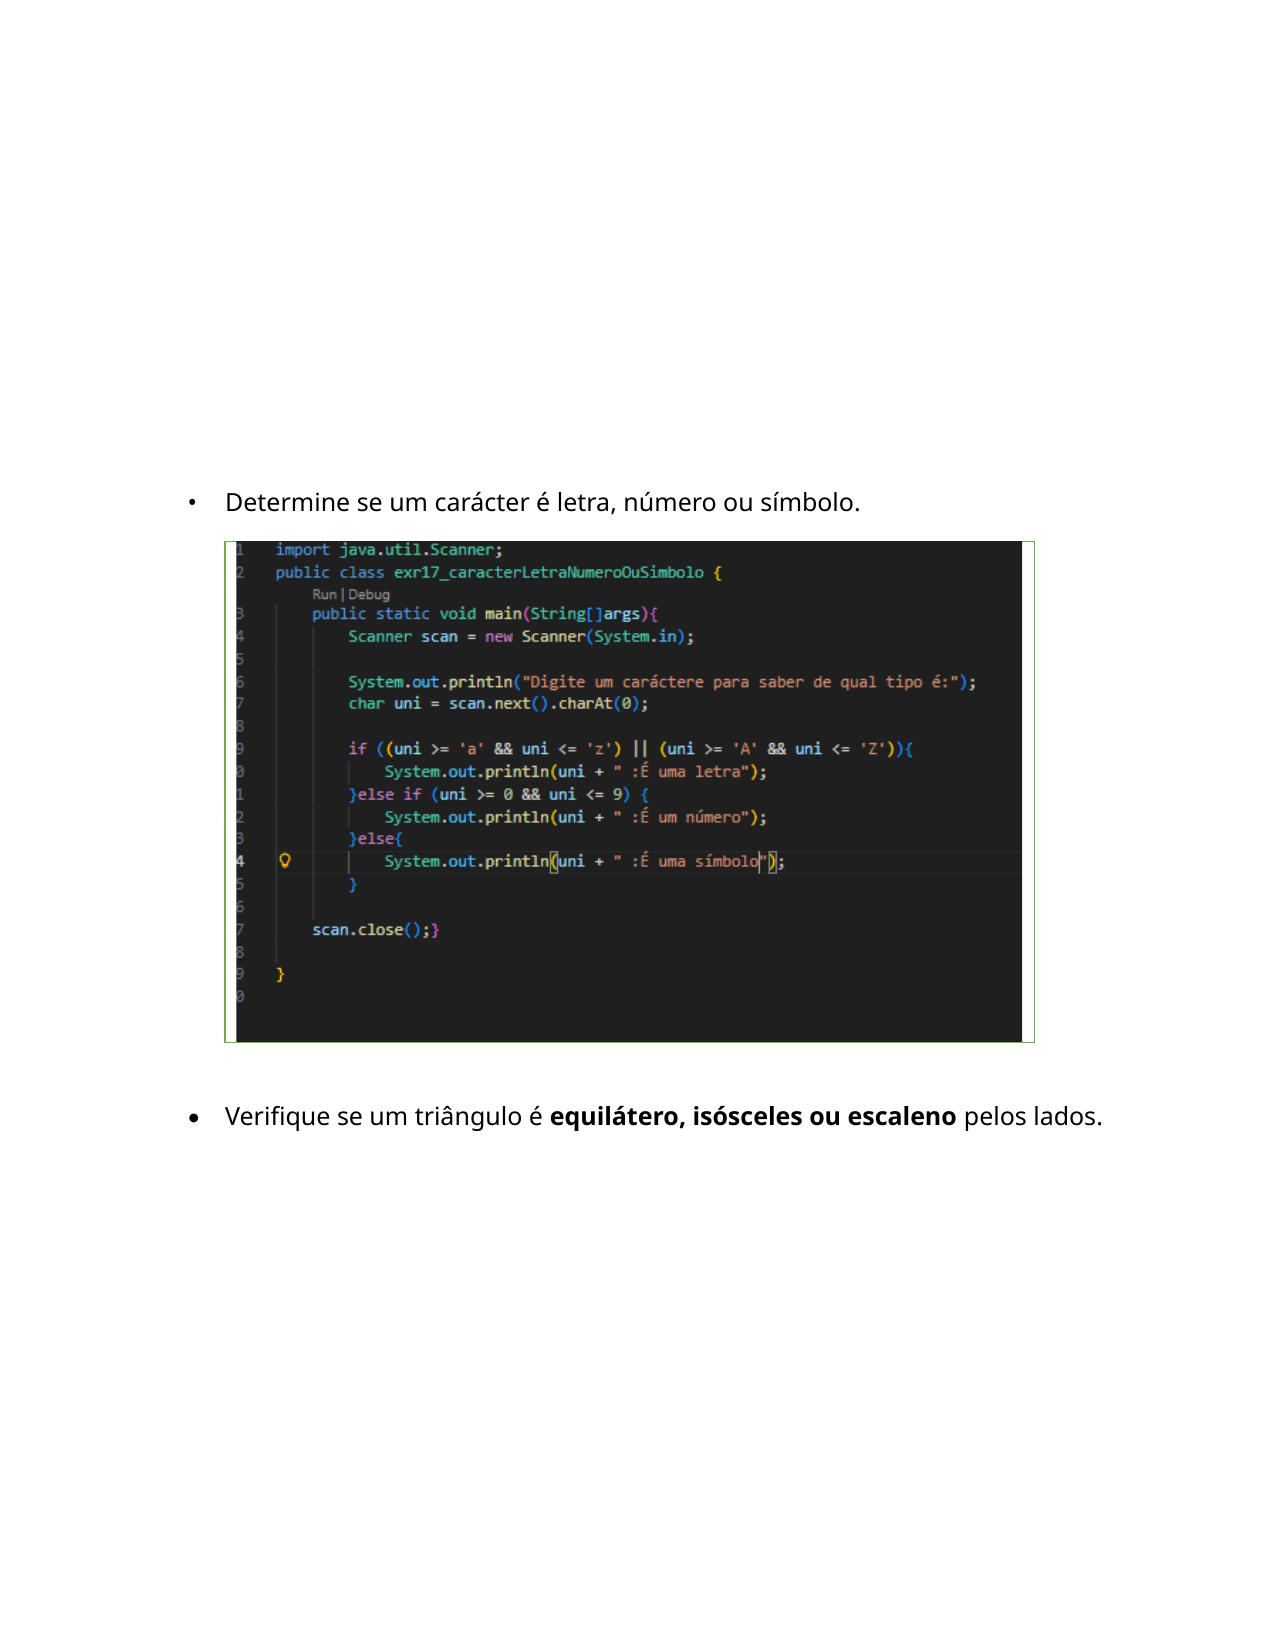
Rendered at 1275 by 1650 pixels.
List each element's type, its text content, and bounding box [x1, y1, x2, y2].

list Verifique se um triângulo é equilátero, isósceles ou escaleno pelos lados. [187, 1099, 1125, 1133]
table_header [1023, 542, 1034, 1042]
table_header [226, 542, 236, 1042]
list Determine se um carácter é letra, número ou símbolo. [187, 485, 1125, 519]
